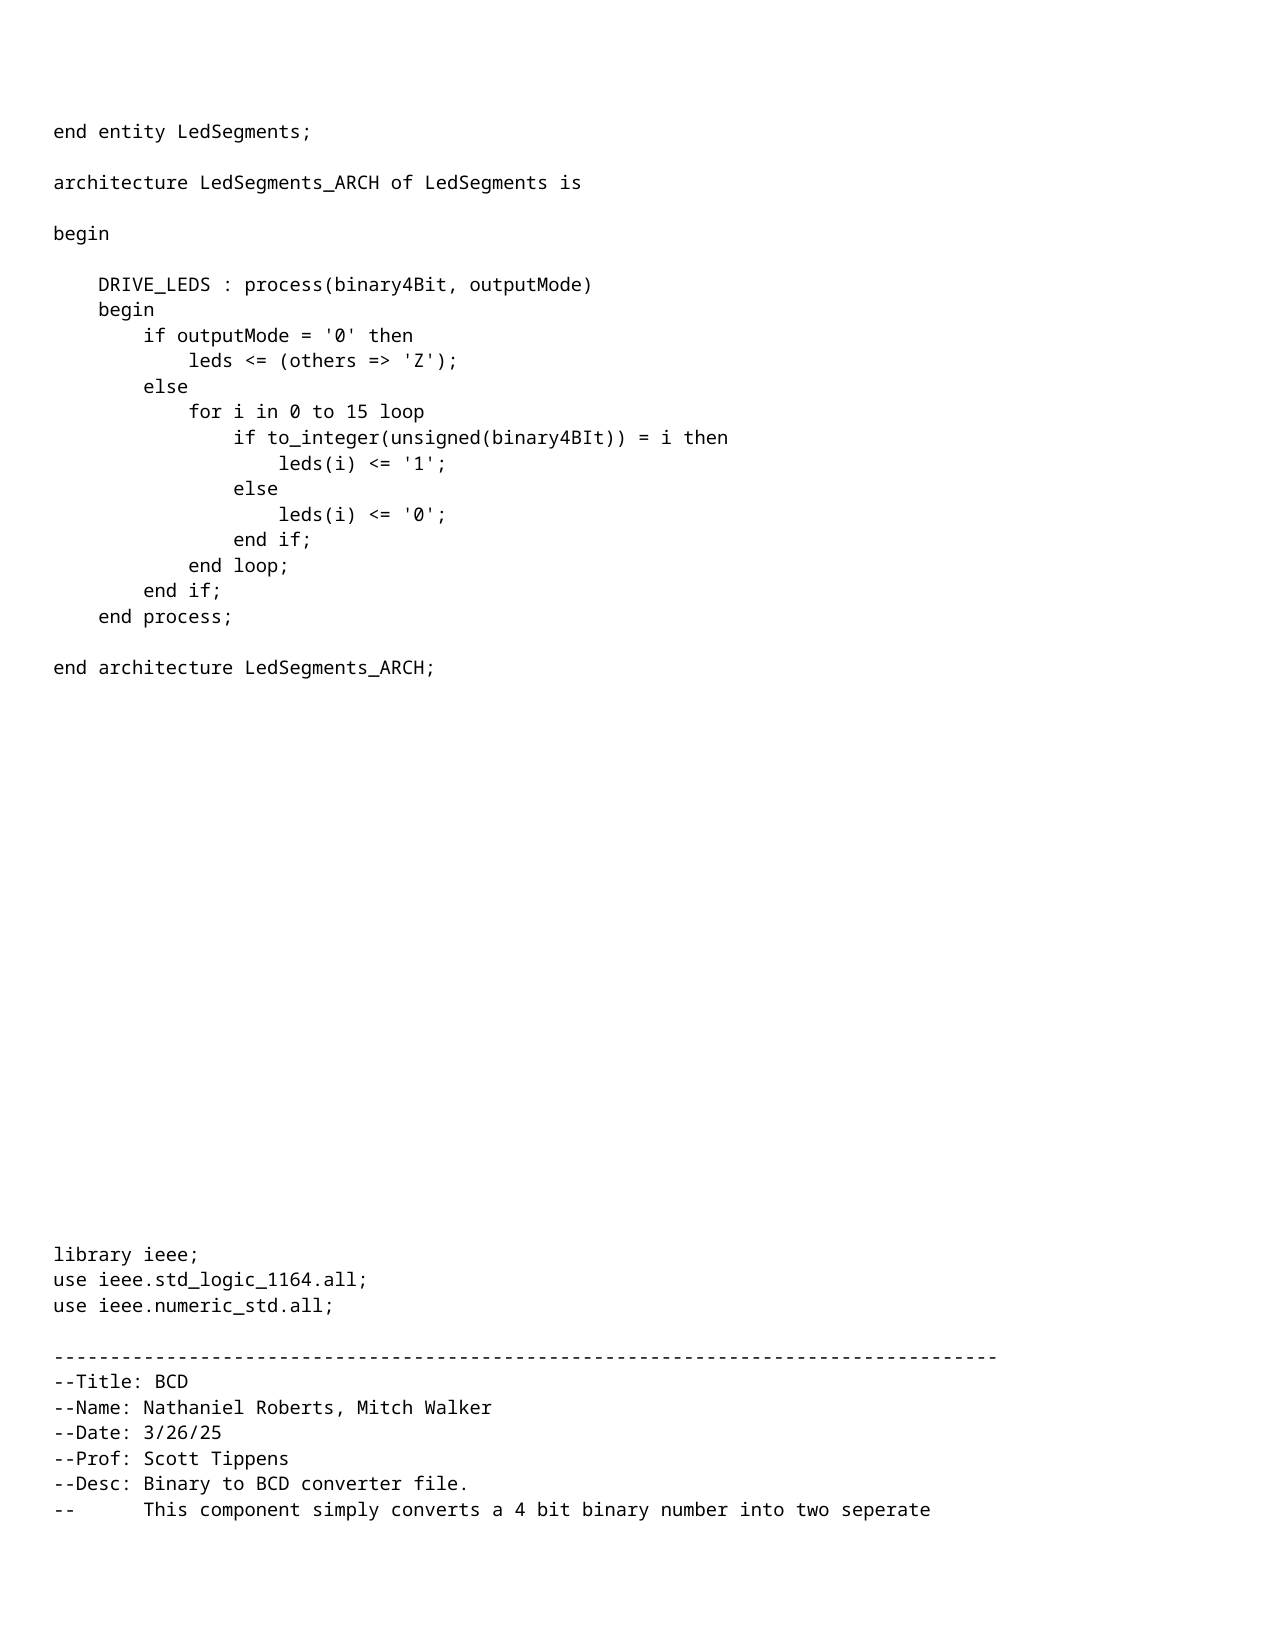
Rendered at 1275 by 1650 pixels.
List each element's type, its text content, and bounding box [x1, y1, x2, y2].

text leds <= (others => 'Z'); [53, 348, 1216, 373]
text end process; [53, 603, 1216, 628]
text end loop; [53, 552, 1216, 577]
text DRIVE_LEDS : process(binary4Bit, outputMode) [53, 271, 1216, 297]
text library ieee; [53, 1241, 1216, 1267]
text ------------------------------------------------------------------------------------ [53, 1343, 1216, 1369]
text use ieee.numeric_std.all; [53, 1292, 1216, 1318]
text end if; [53, 526, 1216, 552]
text if to_integer(unsigned(binary4BIt)) = i then [53, 424, 1216, 450]
text -- This component simply converts a 4 bit binary number into two seperate [53, 1496, 1216, 1522]
text leds(i) <= '1'; [53, 450, 1216, 475]
text end architecture LedSegments_ARCH; [53, 654, 1216, 679]
text for i in 0 to 15 loop [53, 399, 1216, 424]
text --Date: 3/26/25 [53, 1420, 1216, 1445]
text --Name: Nathaniel Roberts, Mitch Walker [53, 1394, 1216, 1420]
text use ieee.std_logic_1164.all; [53, 1267, 1216, 1292]
text else [53, 373, 1216, 399]
text begin [53, 297, 1216, 322]
text else [53, 475, 1216, 501]
text end entity LedSegments; [53, 118, 1216, 144]
text --Title: BCD [53, 1369, 1216, 1394]
text --Desc: Binary to BCD converter file. [53, 1471, 1216, 1496]
text if outputMode = '0' then [53, 322, 1216, 348]
text architecture LedSegments_ARCH of LedSegments is [53, 169, 1216, 195]
text begin [53, 220, 1216, 246]
text --Prof: Scott Tippens [53, 1445, 1216, 1471]
text leds(i) <= '0'; [53, 501, 1216, 526]
text end if; [53, 577, 1216, 603]
